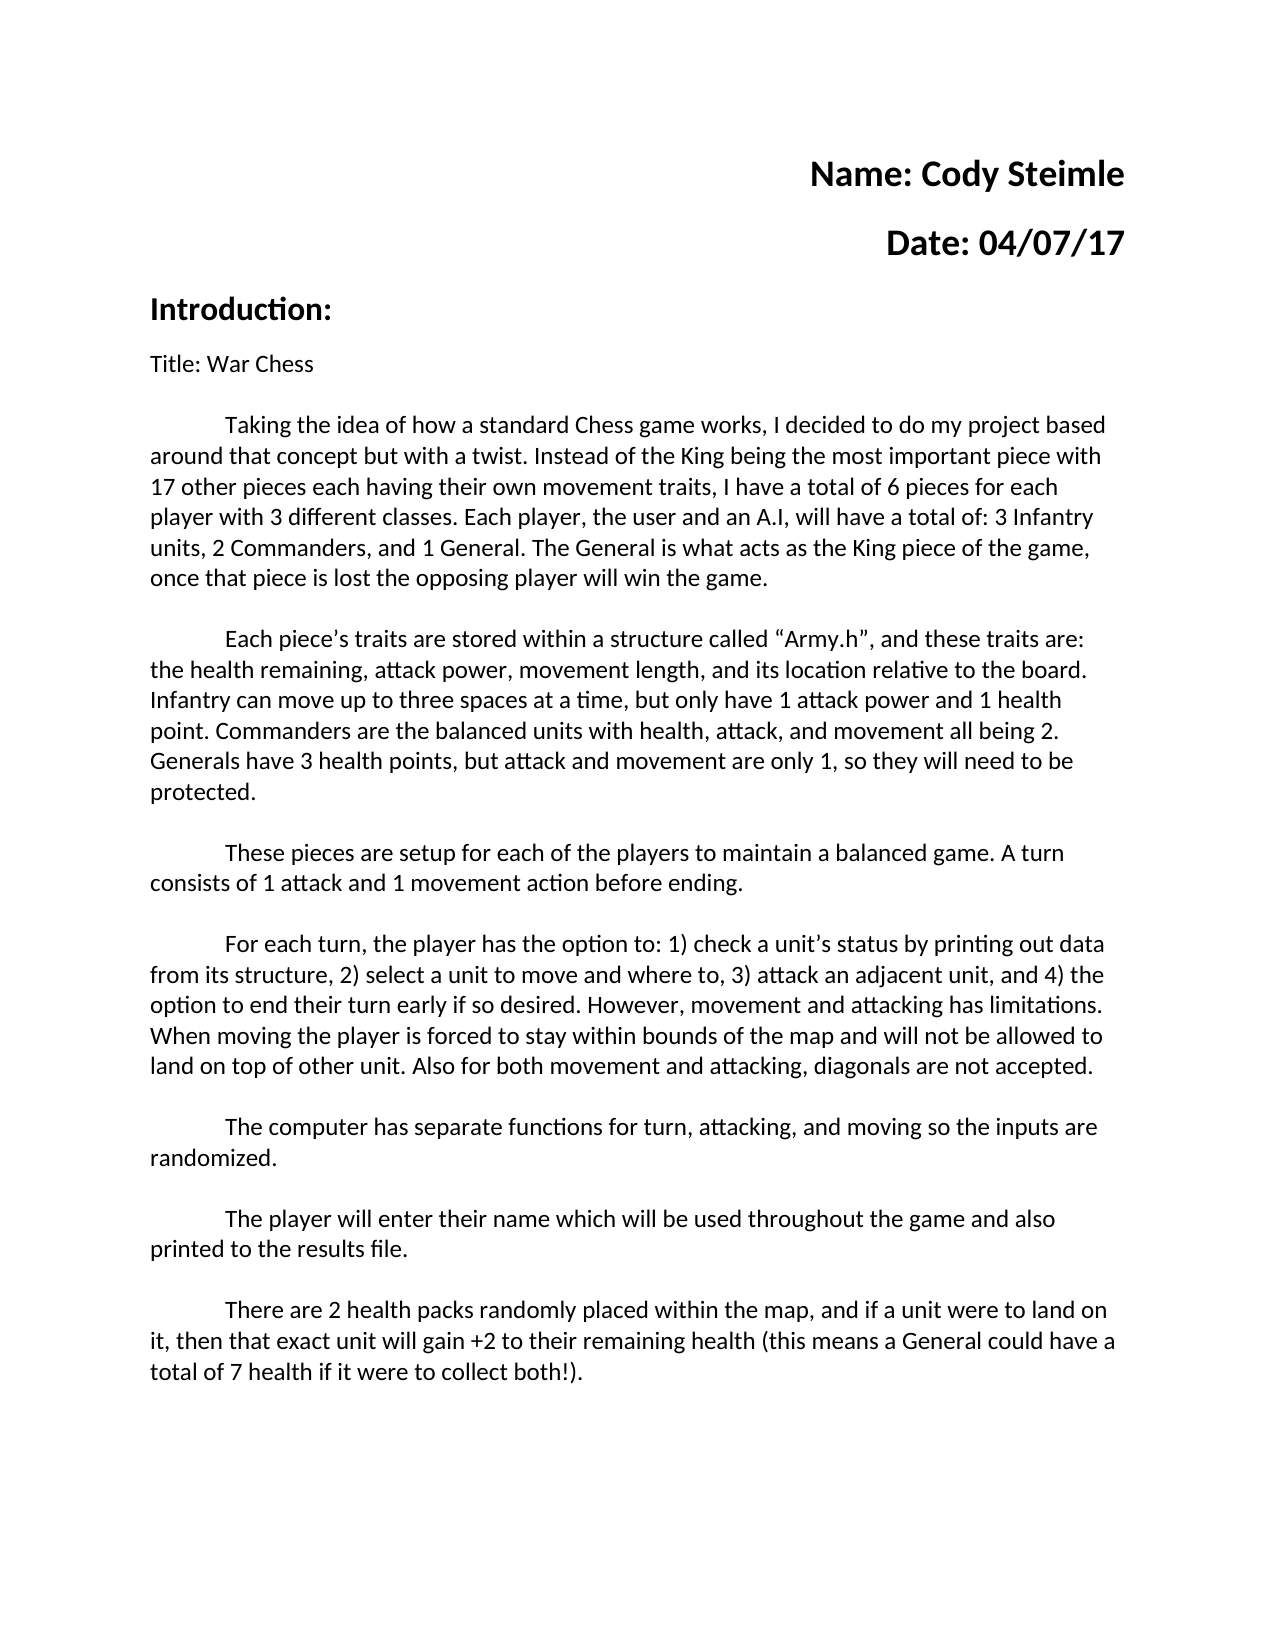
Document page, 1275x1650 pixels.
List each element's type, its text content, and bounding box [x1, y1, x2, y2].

text The computer has separate functions for turn, attacking, and moving so the inputs are randomized. [150, 1112, 1125, 1173]
text Title: War Chess [150, 348, 1125, 379]
text Introduction: [150, 287, 1125, 328]
text Date: 04/07/17 [150, 219, 1125, 264]
text There are 2 health packs randomly placed within the map, and if a unit were to land on it, then that exact unit will gain +2 to their remaining health (this means a General could have a total of 7 health if it were to collect both!). [150, 1295, 1125, 1386]
text Name: Cody Steimle [150, 150, 1125, 196]
text Taking the idea of how a standard Chess game works, I decided to do my project based around that concept but with a twist. Instead of the King being the most important piece with 17 other pieces each having their own movement traits, I have a total of 6 pieces for each player with 3 different classes. Each player, the user and an A.I, will have a total of: 3 Infantry units, 2 Commanders, and 1 General. The General is what acts as the King piece of the game, once that piece is lost the opposing player will win the game. [150, 409, 1125, 593]
text For each turn, the player has the option to: 1) check a unit’s status by printing out data from its structure, 2) select a unit to move and where to, 3) attack an adjacent unit, and 4) the option to end their turn early if so desired. However, movement and attacking has limitations. When moving the player is forced to stay within bounds of the map and will not be allowed to land on top of other unit. Also for both movement and attacking, diagonals are not accepted. [150, 928, 1125, 1081]
text Infantry can move up to three spaces at a time, but only have 1 attack power and 1 health point. Commanders are the balanced units with health, attack, and movement all being 2. Generals have 3 health points, but attack and movement are only 1, so they will need to be protected. [150, 684, 1125, 806]
text Each piece’s traits are stored within a structure called “Army.h”, and these traits are: the health remaining, attack power, movement length, and its location relative to the board. [150, 623, 1125, 684]
text The player will enter their name which will be used throughout the game and also printed to the results file. [150, 1203, 1125, 1264]
text These pieces are setup for each of the players to maintain a balanced game. A turn consists of 1 attack and 1 movement action before ending. [150, 837, 1125, 898]
